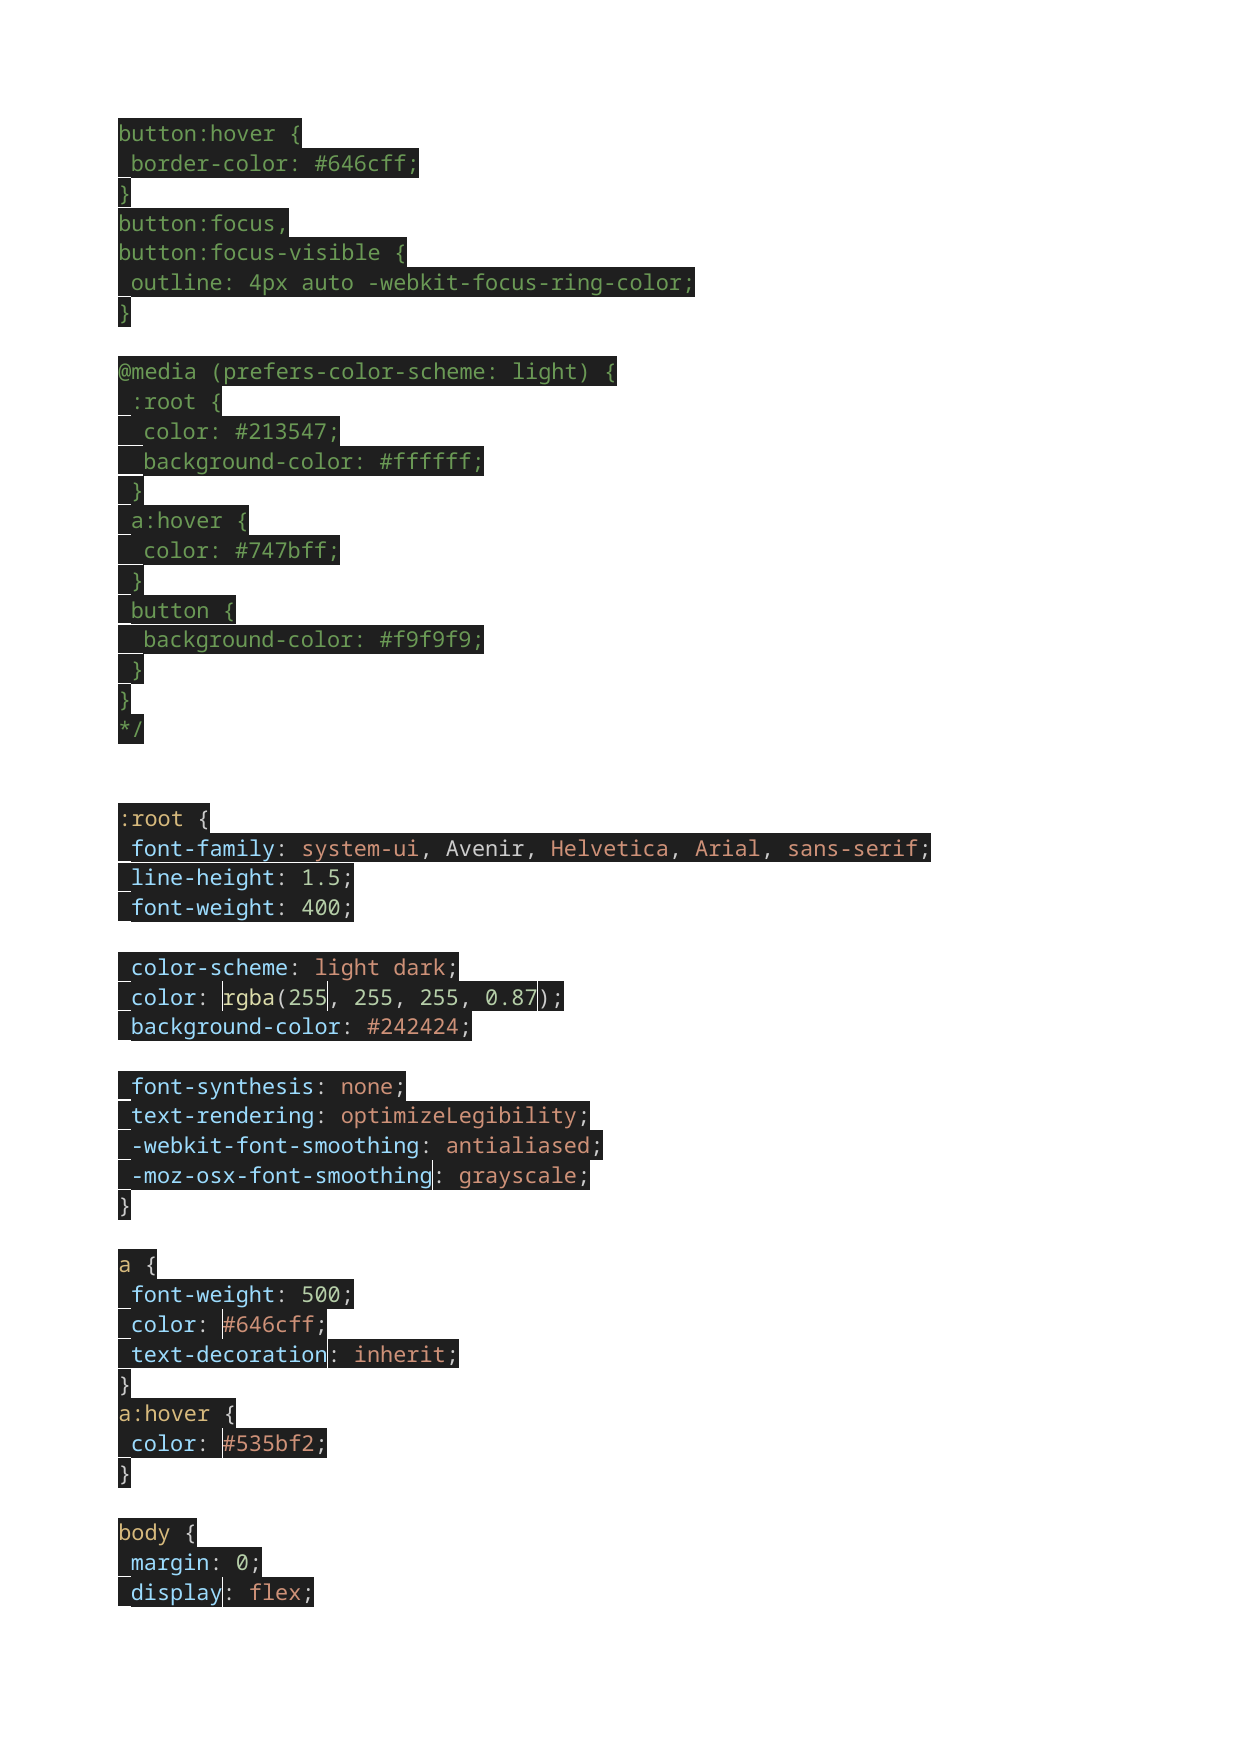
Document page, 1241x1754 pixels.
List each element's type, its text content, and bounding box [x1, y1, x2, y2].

text } [118, 684, 1122, 714]
text } [118, 565, 1122, 595]
text } [118, 1190, 1122, 1220]
text text-rendering: optimizeLegibility; [118, 1101, 1122, 1130]
text } [118, 1368, 1122, 1398]
text button:focus-visible { [118, 237, 1122, 267]
text color: #213547; [118, 416, 1122, 446]
text } [118, 178, 1122, 207]
text font-synthesis: none; [118, 1071, 1122, 1101]
text font-family: system-ui, Avenir, Helvetica, Arial, sans-serif; [118, 833, 1122, 862]
text line-height: 1.5; [118, 862, 1122, 892]
text color-scheme: light dark; [118, 952, 1122, 981]
text button:focus, [118, 207, 1122, 237]
text font-weight: 500; [118, 1279, 1122, 1309]
text color: #535bf2; [118, 1428, 1122, 1458]
text button:hover { [118, 118, 1122, 148]
text */ [118, 714, 1122, 744]
text font-weight: 400; [118, 892, 1122, 922]
text } [118, 476, 1122, 505]
text @media (prefers-color-scheme: light) { [118, 356, 1122, 386]
text } [118, 297, 1122, 327]
text text-decoration: inherit; [118, 1339, 1122, 1368]
text background-color: #ffffff; [118, 446, 1122, 476]
text color: #646cff; [118, 1309, 1122, 1339]
text background-color: #242424; [118, 1011, 1122, 1041]
text } [118, 654, 1122, 684]
text button { [118, 595, 1122, 624]
text } [118, 1458, 1122, 1488]
text border-color: #646cff; [118, 148, 1122, 178]
text -webkit-font-smoothing: antialiased; [118, 1130, 1122, 1160]
text color: rgba(255, 255, 255, 0.87); [118, 981, 1122, 1011]
text background-color: #f9f9f9; [118, 624, 1122, 654]
text :root { [118, 386, 1122, 416]
text :root { [118, 803, 1122, 833]
text outline: 4px auto -webkit-focus-ring-color; [118, 267, 1122, 297]
text a { [118, 1249, 1122, 1279]
text body { [118, 1517, 1122, 1547]
text a:hover { [118, 1398, 1122, 1428]
text -moz-osx-font-smoothing: grayscale; [118, 1160, 1122, 1190]
text margin: 0; [118, 1547, 1122, 1577]
text a:hover { [118, 505, 1122, 535]
text color: #747bff; [118, 535, 1122, 565]
text display: flex; [118, 1577, 1122, 1607]
